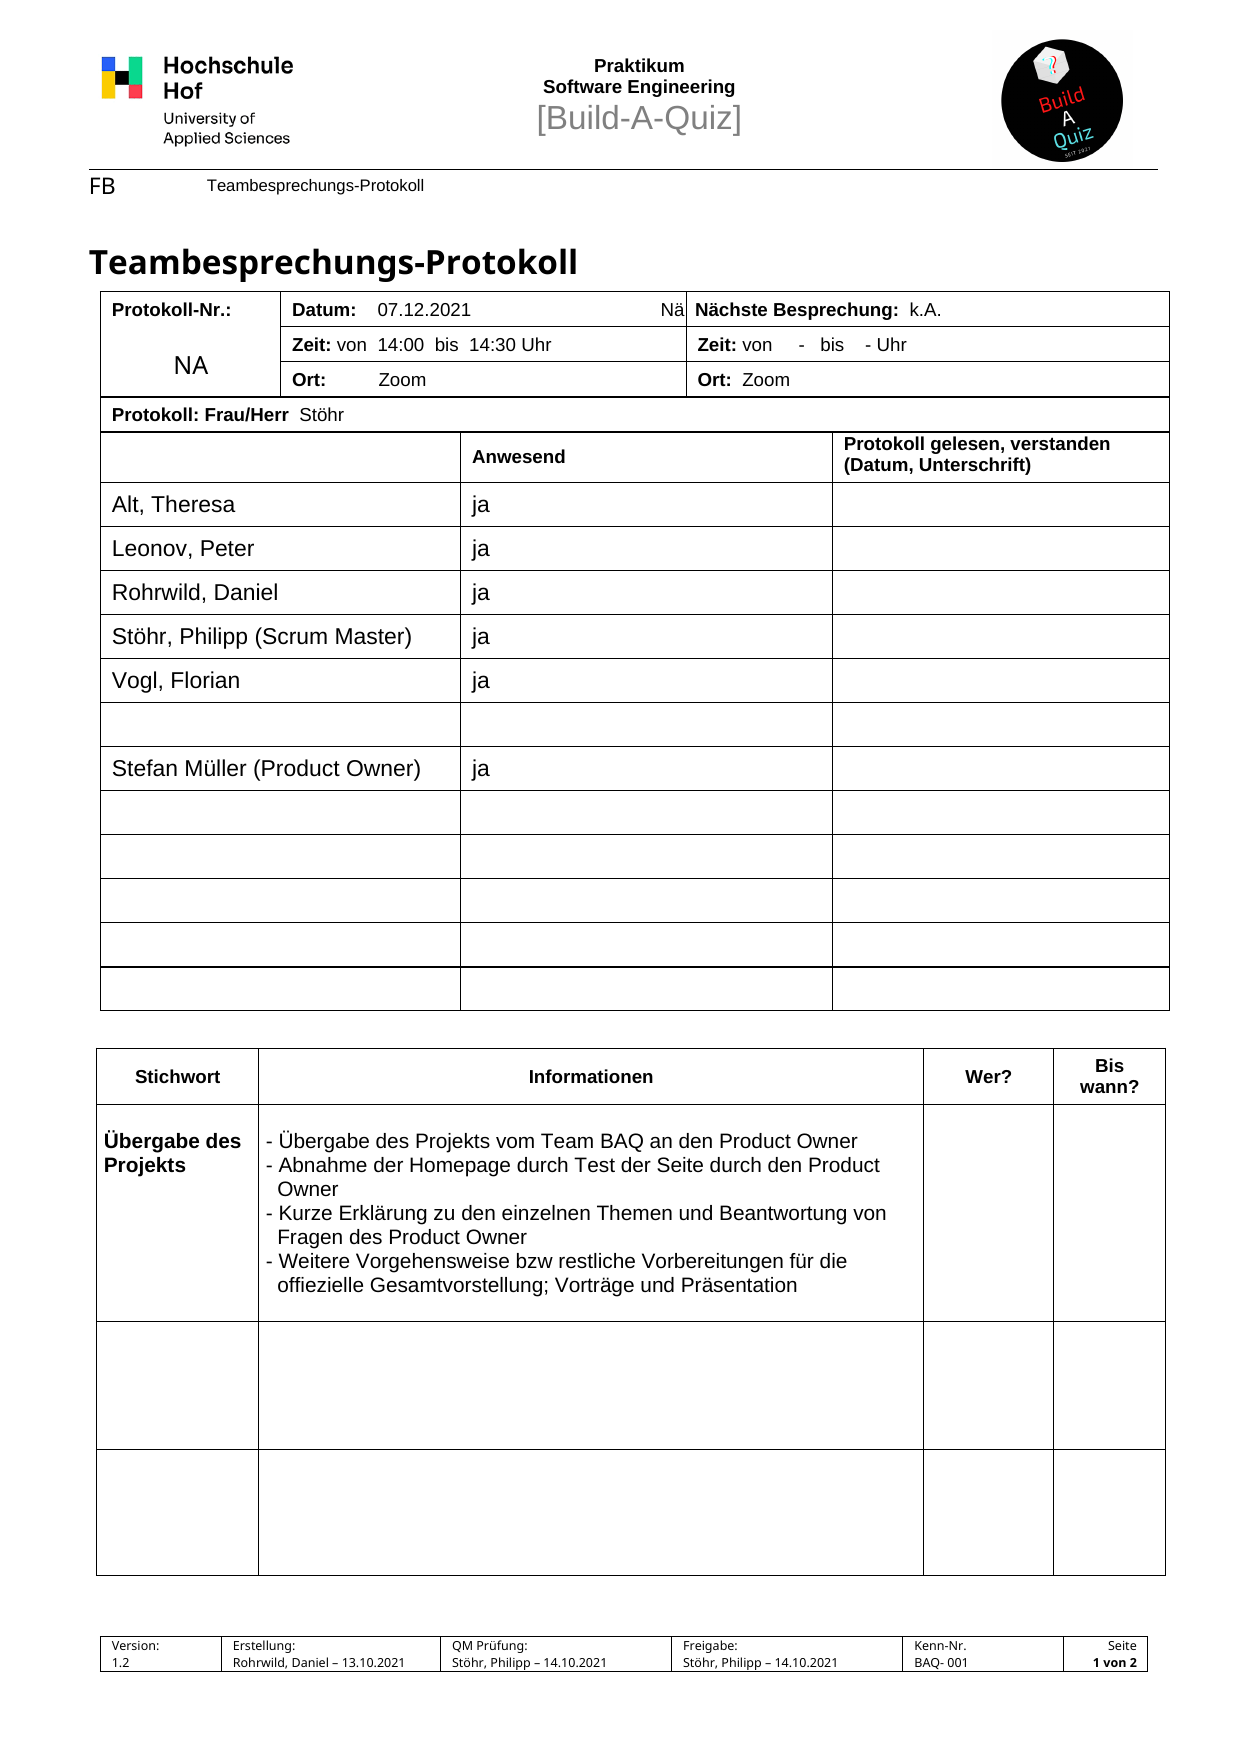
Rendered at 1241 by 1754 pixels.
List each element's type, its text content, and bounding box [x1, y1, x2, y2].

table_header Informationen [259, 1049, 923, 1104]
table_cell [461, 703, 832, 746]
table_cell Ort: Zoom [281, 362, 686, 396]
table_cell [833, 791, 1169, 834]
table_header Bis wann? [1054, 1049, 1165, 1104]
table_cell Stefan Müller (Product Owner) [101, 747, 460, 790]
table_cell ja [461, 747, 832, 790]
table_cell [924, 1322, 1053, 1448]
text Teambesprechungs-Protokoll [89, 239, 1157, 284]
table_cell [101, 791, 460, 834]
table_cell [833, 527, 1169, 570]
picture [93, 37, 306, 158]
table_header Datum: 07.12.2021 [281, 292, 686, 326]
table_cell [259, 1322, 923, 1448]
table_cell [461, 791, 832, 834]
table_cell [833, 659, 1169, 702]
table_cell [833, 483, 1169, 526]
table_cell [259, 1450, 923, 1575]
table_cell ja [461, 483, 832, 526]
table_header Wer? [924, 1049, 1053, 1104]
table_cell [97, 1450, 258, 1575]
table_cell Anwesend [461, 433, 832, 482]
table_cell Zeit: von 14:00 bis 14:30 Uhr [281, 327, 686, 361]
table_cell [101, 923, 460, 966]
table_cell [101, 703, 460, 746]
table_cell [101, 835, 460, 878]
table_cell Protokoll gelesen, verstanden (Datum, Unterschrift) [833, 433, 1169, 482]
table_cell [97, 1322, 258, 1448]
table_header Stichwort [97, 1049, 258, 1104]
table_cell - Übergabe des Projekts vom Team BAQ an den Product Owner - Abnahme der Homepage durch Test der Seite durch den Product Owner - Kurze Erklärung zu den einzelnen Themen und Beantwortung von Fragen des Product Owner - Weitere Vorgehensweise bzw restliche Vorbereitungen für die offiezielle Gesamtvorstellung; Vorträge und Präsentation [259, 1105, 923, 1321]
table_cell [833, 703, 1169, 746]
table_cell [101, 879, 460, 922]
table_cell [461, 923, 832, 966]
table_cell Vogl, Florian [101, 659, 460, 702]
table_header Protokoll-Nr.: NA [101, 292, 280, 396]
table_cell Alt, Theresa [101, 483, 460, 526]
table_cell [461, 968, 832, 1010]
table_cell Rohrwild, Daniel [101, 571, 460, 614]
table_cell Stöhr, Philipp (Scrum Master) [101, 615, 460, 658]
table_cell [833, 747, 1169, 790]
table_cell [833, 923, 1169, 966]
table_cell [833, 879, 1169, 922]
table_cell [833, 968, 1169, 1010]
table_cell [833, 571, 1169, 614]
table_header Nä Nächste Besprechung: k.A. [687, 292, 1169, 326]
table_cell [1054, 1105, 1165, 1321]
table_cell [833, 835, 1169, 878]
table_cell Zeit: von - bis - Uhr [687, 327, 1169, 361]
picture [992, 30, 1134, 169]
table_cell Leonov, Peter [101, 527, 460, 570]
table_cell [924, 1450, 1053, 1575]
table_cell [461, 835, 832, 878]
table_cell [1054, 1450, 1165, 1575]
table_cell ja [461, 615, 832, 658]
table_cell [461, 879, 832, 922]
table_cell Protokoll: Frau/Herr Stöhr [101, 398, 1169, 431]
table_cell [924, 1105, 1053, 1321]
table_cell ja [461, 659, 832, 702]
table_cell [1054, 1322, 1165, 1448]
table_cell [833, 615, 1169, 658]
table_cell Übergabe des Projekts [97, 1105, 258, 1321]
table_cell ja [461, 571, 832, 614]
table_cell [101, 968, 460, 1010]
table_cell [101, 433, 460, 482]
table_cell ja [461, 527, 832, 570]
table_cell Ort: Zoom [687, 362, 1169, 396]
